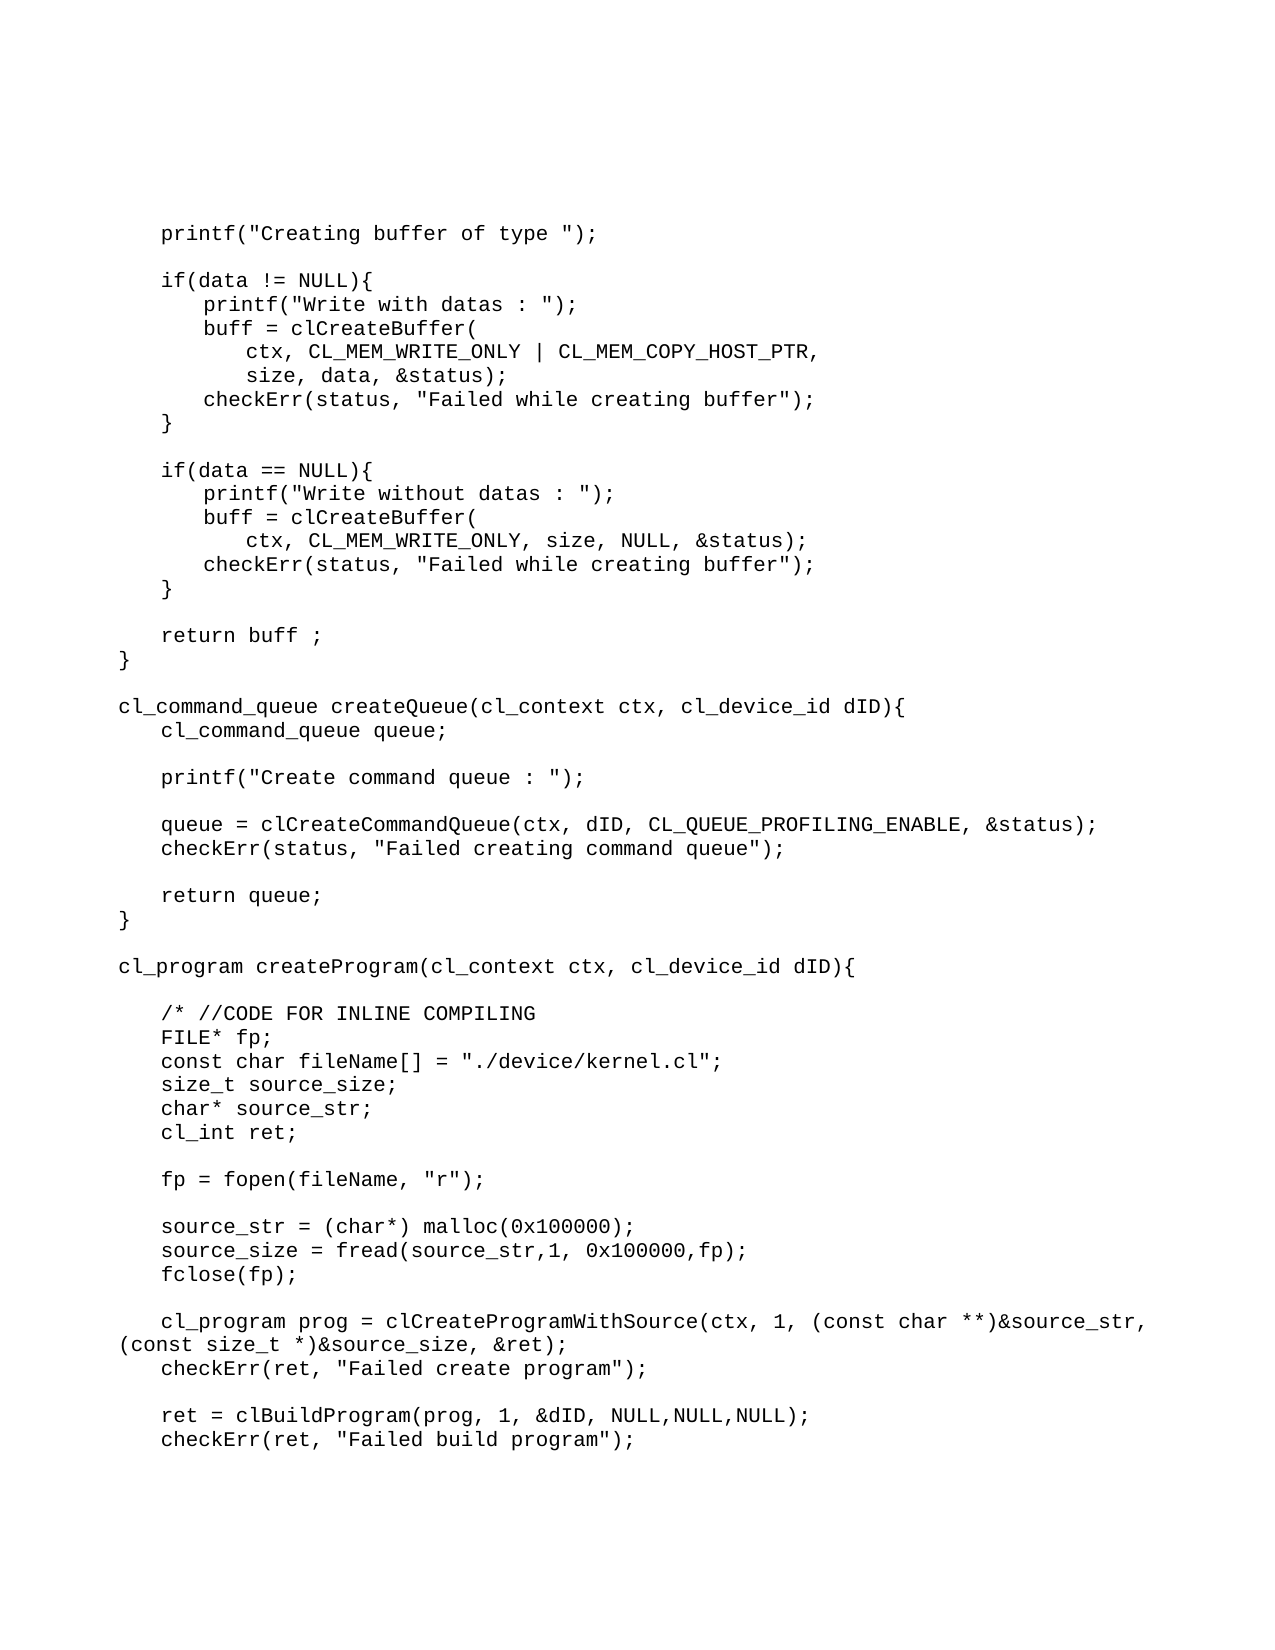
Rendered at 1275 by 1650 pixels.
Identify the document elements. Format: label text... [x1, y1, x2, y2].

text ctx, CL_MEM_WRITE_ONLY, size, NULL, &status); [118, 531, 1157, 554]
text size, data, &status); [118, 365, 1157, 389]
text ctx, CL_MEM_WRITE_ONLY | CL_MEM_COPY_HOST_PTR, [118, 341, 1157, 365]
text return queue; [118, 885, 1157, 909]
text } [118, 578, 1157, 601]
text printf("Create command queue : "); [118, 767, 1157, 791]
text buff = clCreateBuffer( [118, 507, 1157, 531]
text } [118, 649, 1157, 672]
text cl_program prog = clCreateProgramWithSource(ctx, 1, (const char **)&source_str, (const size_t *)&source_size, &ret); [118, 1311, 1157, 1358]
text printf("Write without datas : "); [118, 483, 1157, 507]
text source_str = (char*) malloc(0x100000); [118, 1216, 1157, 1240]
text FILE* fp; [118, 1027, 1157, 1051]
text buff = clCreateBuffer( [118, 318, 1157, 341]
text char* source_str; [118, 1098, 1157, 1122]
text checkErr(ret, "Failed build program"); [118, 1429, 1157, 1453]
text cl_command_queue createQueue(cl_context ctx, cl_device_id dID){ [118, 696, 1157, 720]
text checkErr(ret, "Failed create program"); [118, 1358, 1157, 1382]
text printf("Write with datas : "); [118, 294, 1157, 318]
text cl_command_queue queue; [118, 720, 1157, 743]
text printf("Creating buffer of type "); [118, 223, 1157, 247]
text const char fileName[] = "./device/kernel.cl"; [118, 1051, 1157, 1074]
text size_t source_size; [118, 1074, 1157, 1098]
text checkErr(status, "Failed while creating buffer"); [118, 389, 1157, 412]
text } [118, 412, 1157, 436]
text source_size = fread(source_str,1, 0x100000,fp); [118, 1240, 1157, 1263]
text checkErr(status, "Failed while creating buffer"); [118, 554, 1157, 578]
text ret = clBuildProgram(prog, 1, &dID, NULL,NULL,NULL); [118, 1405, 1157, 1429]
text cl_program createProgram(cl_context ctx, cl_device_id dID){ [118, 956, 1157, 980]
text checkErr(status, "Failed creating command queue"); [118, 838, 1157, 862]
text queue = clCreateCommandQueue(ctx, dID, CL_QUEUE_PROFILING_ENABLE, &status); [118, 814, 1157, 838]
text if(data == NULL){ [118, 459, 1157, 483]
text fclose(fp); [118, 1263, 1157, 1287]
text if(data != NULL){ [118, 270, 1157, 294]
text return buff ; [118, 625, 1157, 649]
text /* //CODE FOR INLINE COMPILING [118, 1003, 1157, 1027]
text cl_int ret; [118, 1122, 1157, 1145]
text fp = fopen(fileName, "r"); [118, 1169, 1157, 1193]
text } [118, 909, 1157, 932]
